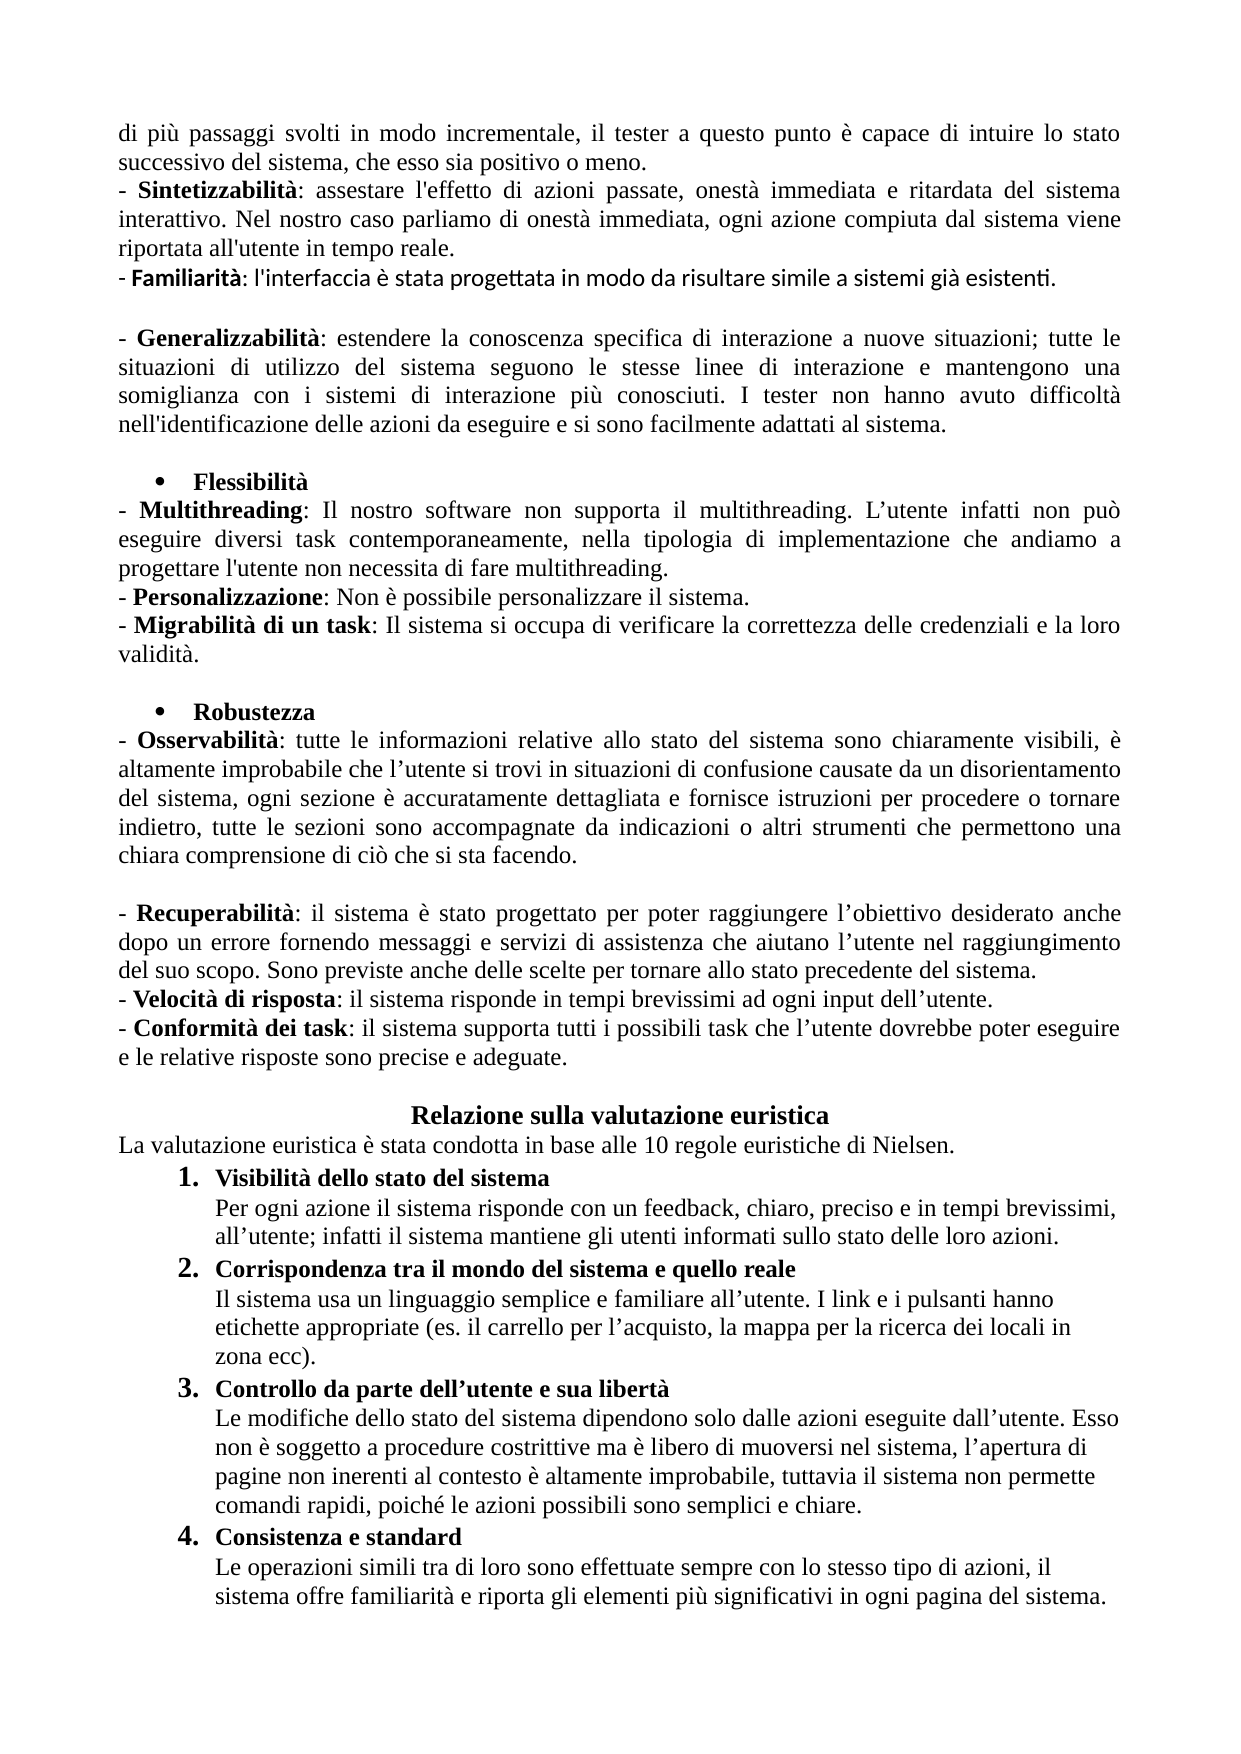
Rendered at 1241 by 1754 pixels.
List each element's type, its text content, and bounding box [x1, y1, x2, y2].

text - Osservabilità: tutte le informazioni relative allo stato del sistema sono chiaramente visibili, è altamente improbabile che l’utente si trovi in situazioni di confusione causate da un disorientamento del sistema, ogni sezione è accuratamente dettagliata e fornisce istruzioni per procedere o tornare indietro, tutte le sezioni sono accompagnate da indicazioni o altri strumenti che permettono una chiara comprensione di ciò che si sta facendo. [118, 725, 1122, 869]
text - Recuperabilità: il sistema è stato progettato per poter raggiungere l’obiettivo desiderato anche dopo un errore fornendo messaggi e servizi di assistenza che aiutano l’utente nel raggiungimento del suo scopo. Sono previste anche delle scelte per tornare allo stato precedente del sistema. [118, 898, 1122, 984]
text - Generalizzabilità: estendere la conoscenza specifica di interazione a nuove situazioni; tutte le situazioni di utilizzo del sistema seguono le stesse linee di interazione e mantengono una somiglianza con i sistemi di interazione più conosciuti. I tester non hanno avuto difficoltà nell'identificazione delle azioni da eseguire e si sono facilmente adattati al sistema. [118, 323, 1122, 438]
text La valutazione euristica è stata condotta in base alle 10 regole euristiche di Nielsen. [118, 1130, 1122, 1159]
list Per ogni azione il sistema risponde con un feedback, chiaro, preciso e in tempi brevissimi, all’utente; infatti il sistema mantiene gli utenti informati sullo stato delle loro azioni. [215, 1193, 1122, 1250]
list Corrispondenza tra il mondo del sistema e quello reale [177, 1250, 1122, 1284]
text - Personalizzazione: Non è possibile personalizzare il sistema. [118, 582, 1122, 610]
list Flessibilità [156, 467, 1122, 495]
list Il sistema usa un linguaggio semplice e familiare all’utente. I link e i pulsanti hanno etichette appropriate (es. il carrello per l’acquisto, la mappa per la ricerca dei locali in zona ecc). [215, 1284, 1122, 1370]
list Le modifiche dello stato del sistema dipendono solo dalle azioni eseguite dall’utente. Esso non è soggetto a procedure costrittive ma è libero di muoversi nel sistema, l’apertura di pagine non inerenti al contesto è altamente improbabile, tuttavia il sistema non permette comandi rapidi, poiché le azioni possibili sono semplici e chiare. [215, 1403, 1122, 1518]
list Robustezza [156, 697, 1122, 725]
text - Familiarità: l'interfaccia è stata progettata in modo da risultare simile a sistemi già esistenti. [118, 262, 1122, 292]
text di più passaggi svolti in modo incrementale, il tester a questo punto è capace di intuire lo stato successivo del sistema, che esso sia positivo o meno. [118, 118, 1122, 176]
text - Conformità dei task: il sistema supporta tutti i possibili task che l’utente dovrebbe poter eseguire e le relative risposte sono precise e adeguate. [118, 1013, 1122, 1070]
list Controllo da parte dell’utente e sua libertà [177, 1370, 1122, 1403]
list Le operazioni simili tra di loro sono effettuate sempre con lo stesso tipo di azioni, il sistema offre familiarità e riporta gli elementi più significativi in ogni pagina del sistema. [215, 1552, 1122, 1609]
text - Sintetizzabilità: assestare l'effetto di azioni passate, onestà immediata e ritardata del sistema interattivo. Nel nostro caso parliamo di onestà immediata, ogni azione compiuta dal sistema viene riportata all'utente in tempo reale. [118, 176, 1122, 262]
list Visibilità dello stato del sistema [177, 1159, 1122, 1193]
text - Multithreading: Il nostro software non supporta il multithreading. L’utente infatti non può eseguire diversi task contemporaneamente, nella tipologia di implementazione che andiamo a progettare l'utente non necessita di fare multithreading. [118, 495, 1122, 582]
text - Migrabilità di un task: Il sistema si occupa di verificare la correttezza delle credenziali e la loro validità. [118, 610, 1122, 668]
list Consistenza e standard [177, 1518, 1122, 1552]
text Relazione sulla valutazione euristica [118, 1099, 1122, 1130]
text - Velocità di risposta: il sistema risponde in tempi brevissimi ad ogni input dell’utente. [118, 984, 1122, 1013]
